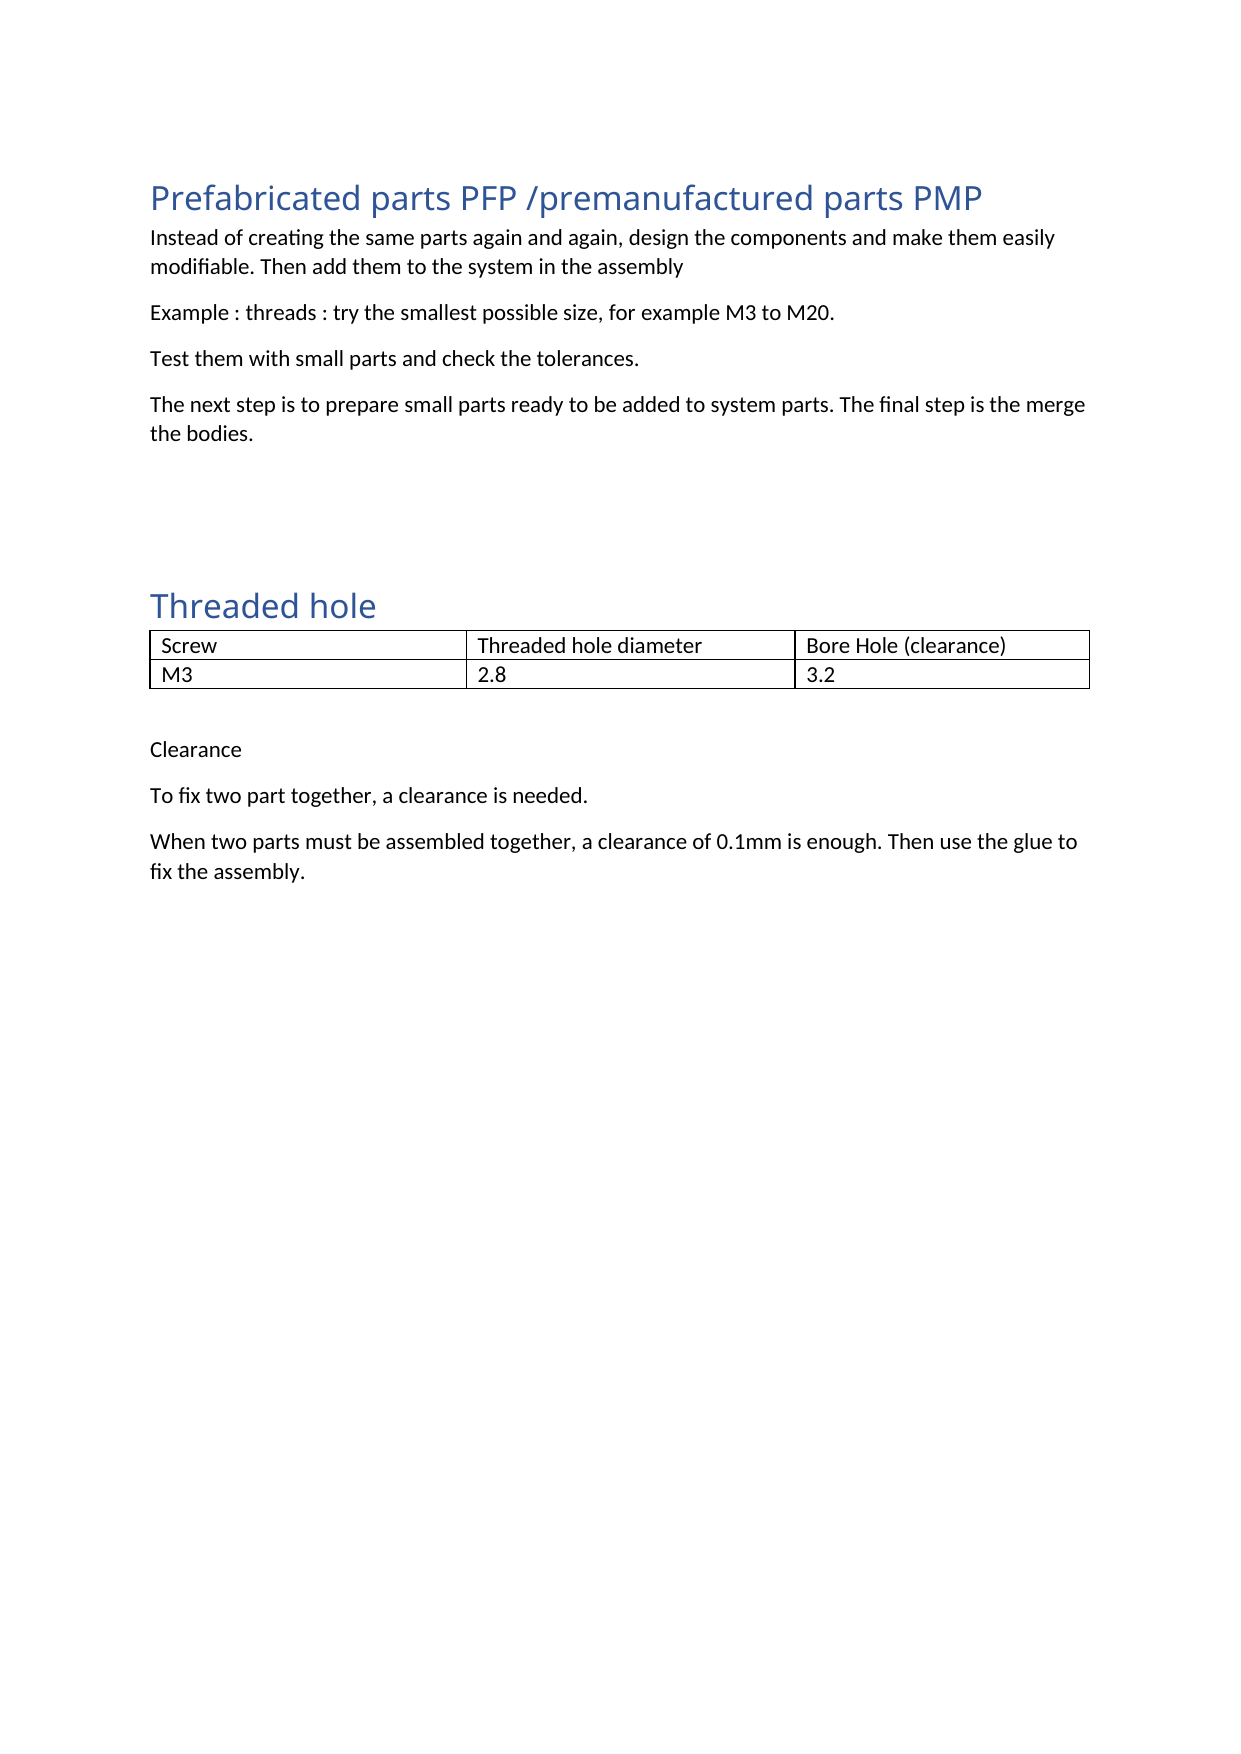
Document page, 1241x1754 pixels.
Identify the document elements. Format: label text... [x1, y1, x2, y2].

table_cell 3.2 [796, 660, 1089, 688]
table_header Screw [151, 631, 466, 659]
text Clearance [150, 735, 1090, 763]
text Test them with small parts and check the tolerances. [150, 344, 1090, 372]
text Instead of creating the same parts again and again, design the components and make them easily modifiable. Then add them to the system in the assembly [150, 223, 1090, 280]
text Example : threads : try the smallest possible size, for example M3 to M20. [150, 298, 1090, 326]
subtitle Threaded hole [150, 583, 1090, 628]
table_header Bore Hole (clearance) [796, 631, 1089, 659]
text To fix two part together, a clearance is needed. [150, 781, 1090, 809]
table_header Threaded hole diameter [467, 631, 794, 659]
table_cell 2.8 [467, 660, 794, 688]
text The next step is to prepare small parts ready to be added to system parts. The final step is the merge the bodies. [150, 390, 1090, 447]
subtitle Prefabricated parts PFP /premanufactured parts PMP [150, 175, 1090, 220]
text When two parts must be assembled together, a clearance of 0.1mm is enough. Then use the glue to fix the assembly. [150, 827, 1090, 885]
table_cell M3 [151, 660, 466, 688]
